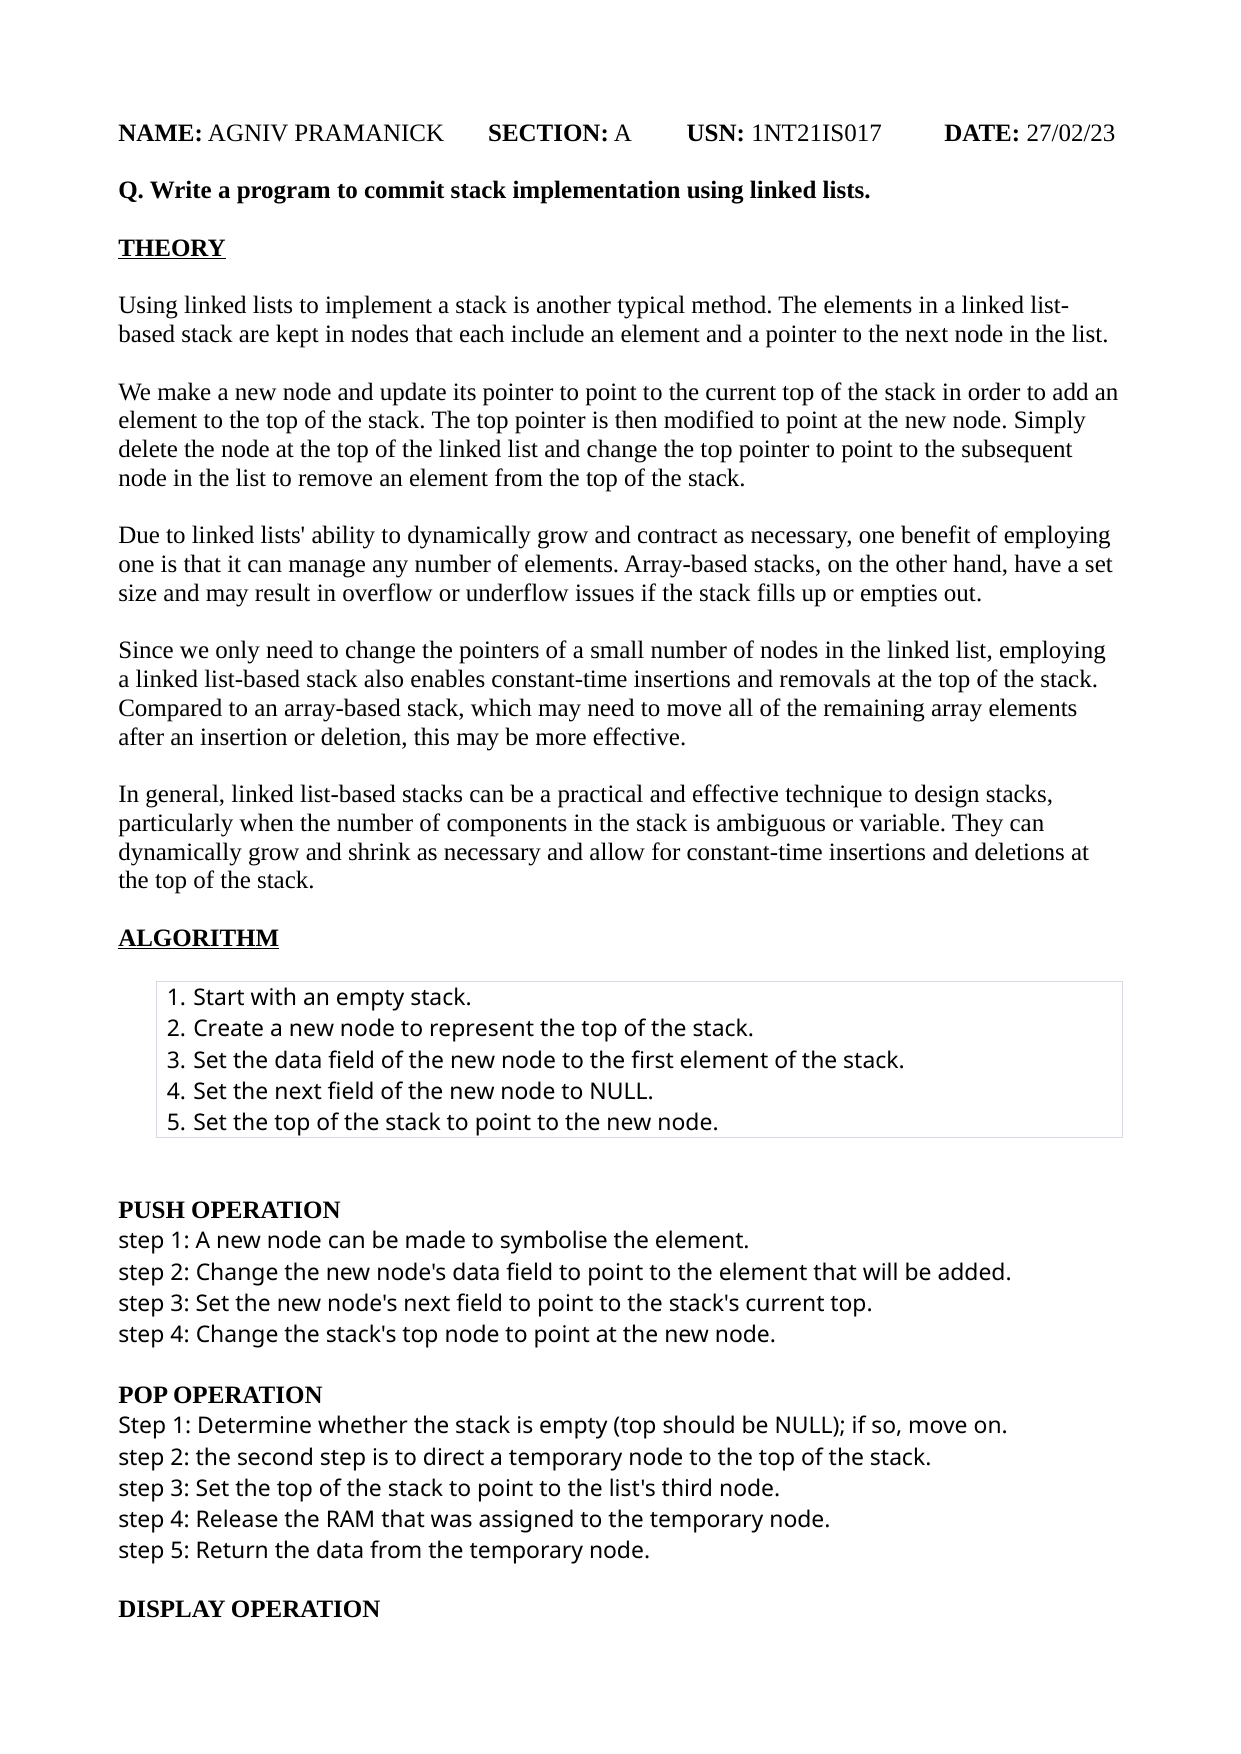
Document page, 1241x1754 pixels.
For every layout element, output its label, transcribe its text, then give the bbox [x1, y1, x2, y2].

text DISPLAY OPERATION [118, 1594, 1122, 1623]
list Set the top of the stack to point to the new node. [157, 1106, 1122, 1137]
list Set the data field of the new node to the first element of the stack. [157, 1043, 1122, 1074]
text In general, linked list-based stacks can be a practical and effective technique to design stacks, particularly when the number of components in the stack is ambiguous or variable. They can dynamically grow and shrink as necessary and allow for constant-time insertions and deletions at the top of the stack. [118, 779, 1122, 894]
text POP OPERATION [118, 1380, 1122, 1409]
text Step 1: Determine whether the stack is empty (top should be NULL); if so, move on. [118, 1409, 1122, 1440]
text Due to linked lists' ability to dynamically grow and contract as necessary, one benefit of employing one is that it can manage any number of elements. Array-based stacks, on the other hand, have a set size and may result in overflow or underflow issues if the stack fills up or empties out. [118, 521, 1122, 607]
text ALGORITHM [118, 923, 1122, 952]
list Start with an empty stack. [157, 982, 1122, 1012]
text THEORY [118, 233, 1122, 262]
text step 4: Release the RAM that was assigned to the temporary node. [118, 1503, 1122, 1534]
text step 4: Change the stack's top node to point at the new node. [118, 1318, 1122, 1349]
text step 2: the second step is to direct a temporary node to the top of the stack. [118, 1440, 1122, 1472]
text We make a new node and update its pointer to point to the current top of the stack in order to add an element to the top of the stack. The top pointer is then modified to point at the new node. Simply delete the node at the top of the linked list and change the top pointer to point to the subsequent node in the list to remove an element from the top of the stack. [118, 377, 1122, 492]
text Q. Write a program to commit stack implementation using linked lists. [118, 176, 1122, 204]
list Set the next field of the new node to NULL. [157, 1074, 1122, 1106]
text step 3: Set the new node's next field to point to the stack's current top. [118, 1287, 1122, 1318]
text step 3: Set the top of the stack to point to the list's third node. [118, 1472, 1122, 1503]
text NAME: AGNIV PRAMANICK SECTION: A USN: 1NT21IS017 DATE: 27/02/23 [118, 118, 1122, 147]
text PUSH OPERATION [118, 1195, 1122, 1224]
text step 5: Return the data from the temporary node. [118, 1534, 1122, 1565]
list Create a new node to represent the top of the stack. [157, 1012, 1122, 1043]
text step 2: Change the new node's data field to point to the element that will be added. [118, 1255, 1122, 1287]
text Using linked lists to implement a stack is another typical method. The elements in a linked list-based stack are kept in nodes that each include an element and a pointer to the next node in the list. [118, 291, 1122, 348]
text step 1: A new node can be made to symbolise the element. [118, 1224, 1122, 1255]
text Since we only need to change the pointers of a small number of nodes in the linked list, employing a linked list-based stack also enables constant-time insertions and removals at the top of the stack. Compared to an array-based stack, which may need to move all of the remaining array elements after an insertion or deletion, this may be more effective. [118, 636, 1122, 751]
